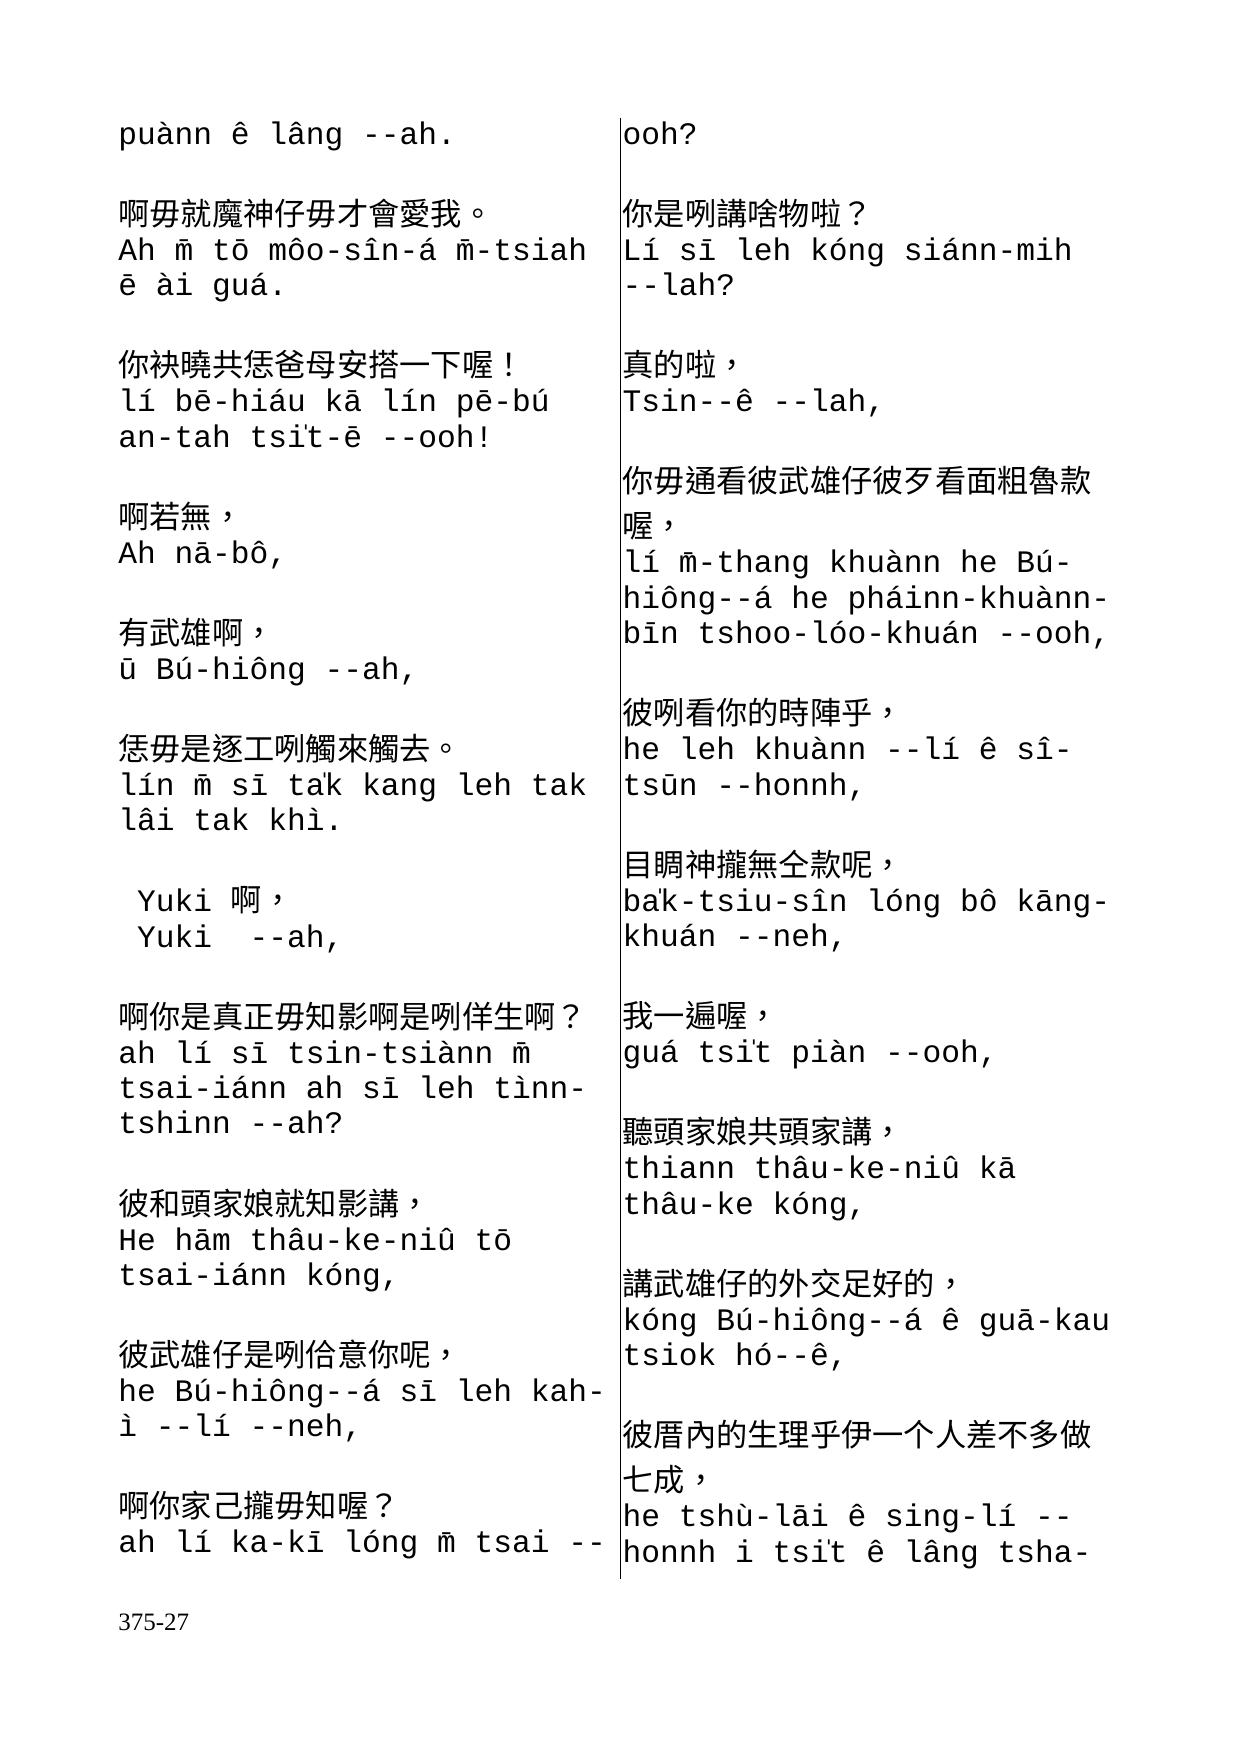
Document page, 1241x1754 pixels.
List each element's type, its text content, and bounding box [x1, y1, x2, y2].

text he leh khuànn --lí ê sî-tsūn --honnh, [622, 734, 1122, 804]
text 恁毋是逐工咧觸來觸去。 [118, 724, 618, 769]
text ū Bú-hiông --ah, [118, 653, 618, 688]
text kóng Bú-hiông--á ê guā-kau tsiok hó--ê, [622, 1304, 1122, 1375]
text lí bē-hiáu kā lín pē-bú an-tah tsi̍t-ē --ooh! [118, 386, 618, 456]
text 啊毋就魔神仔毋才會愛我。 [118, 189, 618, 234]
text thiann thâu-ke-niû kā thâu-ke kóng, [622, 1153, 1122, 1223]
text 講武雄仔的外交足好的， [622, 1259, 1122, 1304]
text 我一遍喔， [622, 991, 1122, 1037]
text Ah m̄ tō môo-sîn-á m̄-tsiah ē ài guá. [118, 234, 618, 305]
text 目睭神攏無仝款呢， [622, 840, 1122, 885]
text guá tsi̍t piàn --ooh, [622, 1037, 1122, 1072]
text 你袂曉共恁爸母安搭一下喔！ [118, 340, 618, 386]
text 真的啦， [622, 340, 1122, 386]
text --ooh? [622, 118, 1122, 153]
text he Bú-hiông--á sī leh kah-ì --lí --neh, [118, 1375, 618, 1446]
text Yuki 啊， [118, 875, 618, 921]
text 啊你家己攏毋知喔？ [118, 1482, 618, 1527]
text 你毋通看彼武雄仔彼歹看面粗魯款喔， [622, 456, 1122, 547]
text Yuki --ah, [118, 921, 618, 956]
text ah lí ka-kī lóng m̄ tsai [118, 1527, 618, 1562]
text 啊你是真正毋知影啊是咧佯生啊？ [118, 992, 618, 1037]
text ba̍k-tsiu-sîn lóng bô kāng-khuán --neh, [622, 885, 1122, 956]
text 啊若無， [118, 492, 618, 537]
text ah lí sī tsin-tsiànn m̄ tsai-iánn ah sī leh tìnn-tshinn --ah? [118, 1037, 618, 1143]
text puànn ê lâng --ah. [118, 118, 618, 153]
text 你是咧講啥物啦？ [622, 189, 1122, 234]
text 彼和頭家娘就知影講， [118, 1179, 618, 1224]
text He hām thâu-ke-niû tō tsai-iánn kóng, [118, 1224, 618, 1295]
text 彼厝內的生理乎伊一个人差不多做七成， [622, 1410, 1122, 1501]
text Ah nā-bô, [118, 537, 618, 572]
text Tsin--ê --lah, [622, 386, 1122, 421]
text 聽頭家娘共頭家講， [622, 1107, 1122, 1153]
text lín m̄ sī ta̍k kang leh tak lâi tak khì. [118, 769, 618, 840]
text 有武雄啊， [118, 608, 618, 653]
text he tshù-lāi ê sing-lí --honnh i tsi̍t ê lâng tsha- [622, 1501, 1122, 1572]
text lí m̄-thang khuànn he Bú-hiông--á he pháinn-khuànn-bīn tshoo-lóo-khuán --ooh, [622, 547, 1122, 653]
text Lí sī leh kóng siánn-mih --lah? [622, 234, 1122, 305]
text 彼武雄仔是咧佮意你呢， [118, 1330, 618, 1375]
text 彼咧看你的時陣乎， [622, 688, 1122, 734]
